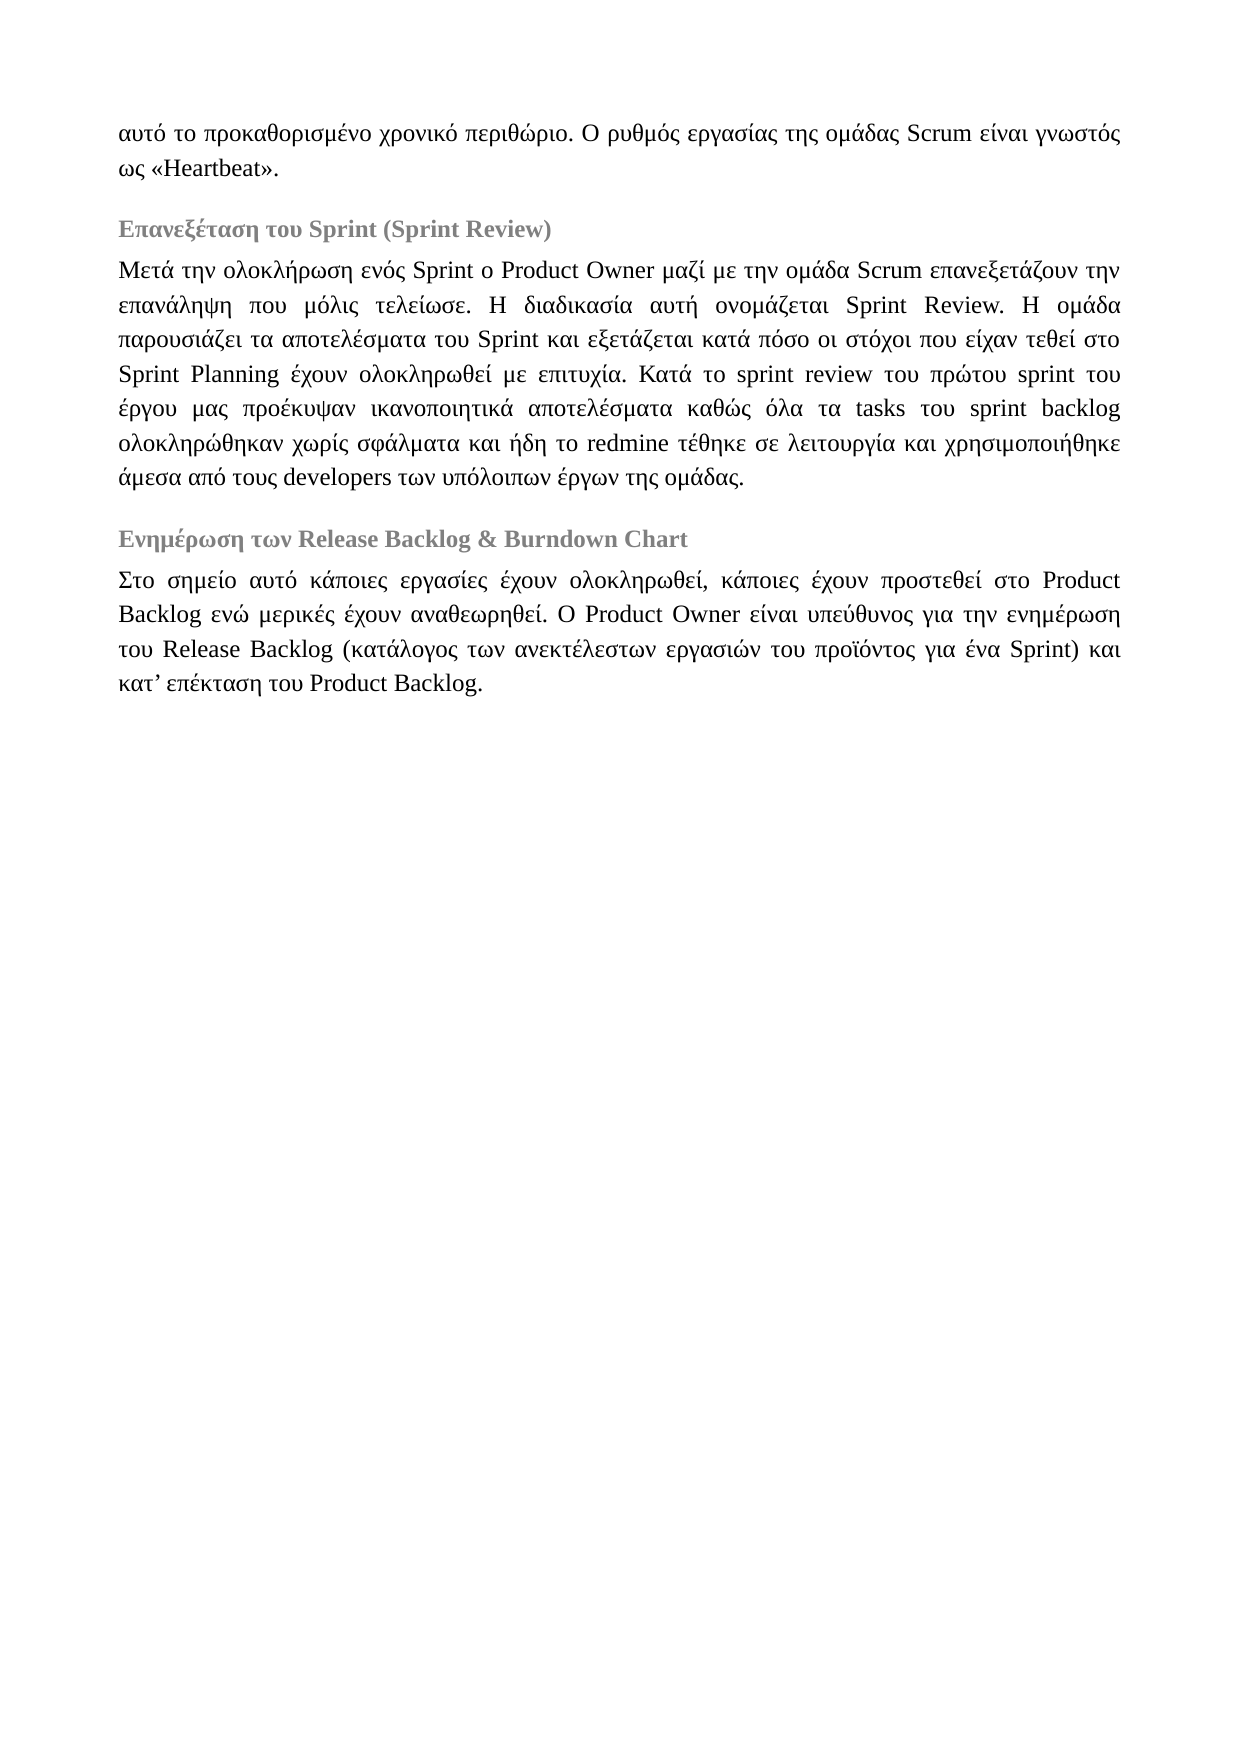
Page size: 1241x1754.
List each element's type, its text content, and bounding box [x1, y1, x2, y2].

text Μετά την ολοκλήρωση ενός Sprint ο Product Owner μαζί με την ομάδα Scrum επανεξετάζουν την επανάληψη που μόλις τελείωσε. Η διαδικασία αυτή ονομάζεται Sprint Review. Η ομάδα παρουσιάζει τα αποτελέσματα του Sprint και εξετάζεται κατά πόσο οι στόχοι που είχαν τεθεί στο Sprint Planning έχουν ολοκληρωθεί με επιτυχία. Κατά το sprint review του πρώτου sprint του έργου μας προέκυψαν ικανοποιητικά αποτελέσματα καθώς όλα τα tasks του sprint backlog ολοκληρώθηκαν χωρίς σφάλματα και ήδη το redmine τέθηκε σε λειτουργία και χρησιμοποιήθηκε άμεσα από τους developers των υπόλοιπων έργων της ομάδας. [118, 255, 1122, 491]
subtitle Επανεξέταση του Sprint (Sprint Review) [118, 214, 1122, 243]
text αυτό το προκαθορισμένο χρονικό περιθώριο. Ο ρυθμός εργασίας της ομάδας Scrum είναι γνωστός ως «Heartbeat». [118, 118, 1122, 181]
subtitle Ενημέρωση των Release Backlog & Burndown Chart [118, 524, 1122, 553]
text Στο σημείο αυτό κάποιες εργασίες έχουν ολοκληρωθεί, κάποιες έχουν προστεθεί στο Product Backlog ενώ μερικές έχουν αναθεωρηθεί. Ο Product Owner είναι υπεύθυνος για την ενημέρωση του Release Backlog (κατάλογος των ανεκτέλεστων εργασιών του προϊόντος για ένα Sprint) και κατ’ επέκταση του Product Backlog. [118, 565, 1122, 697]
